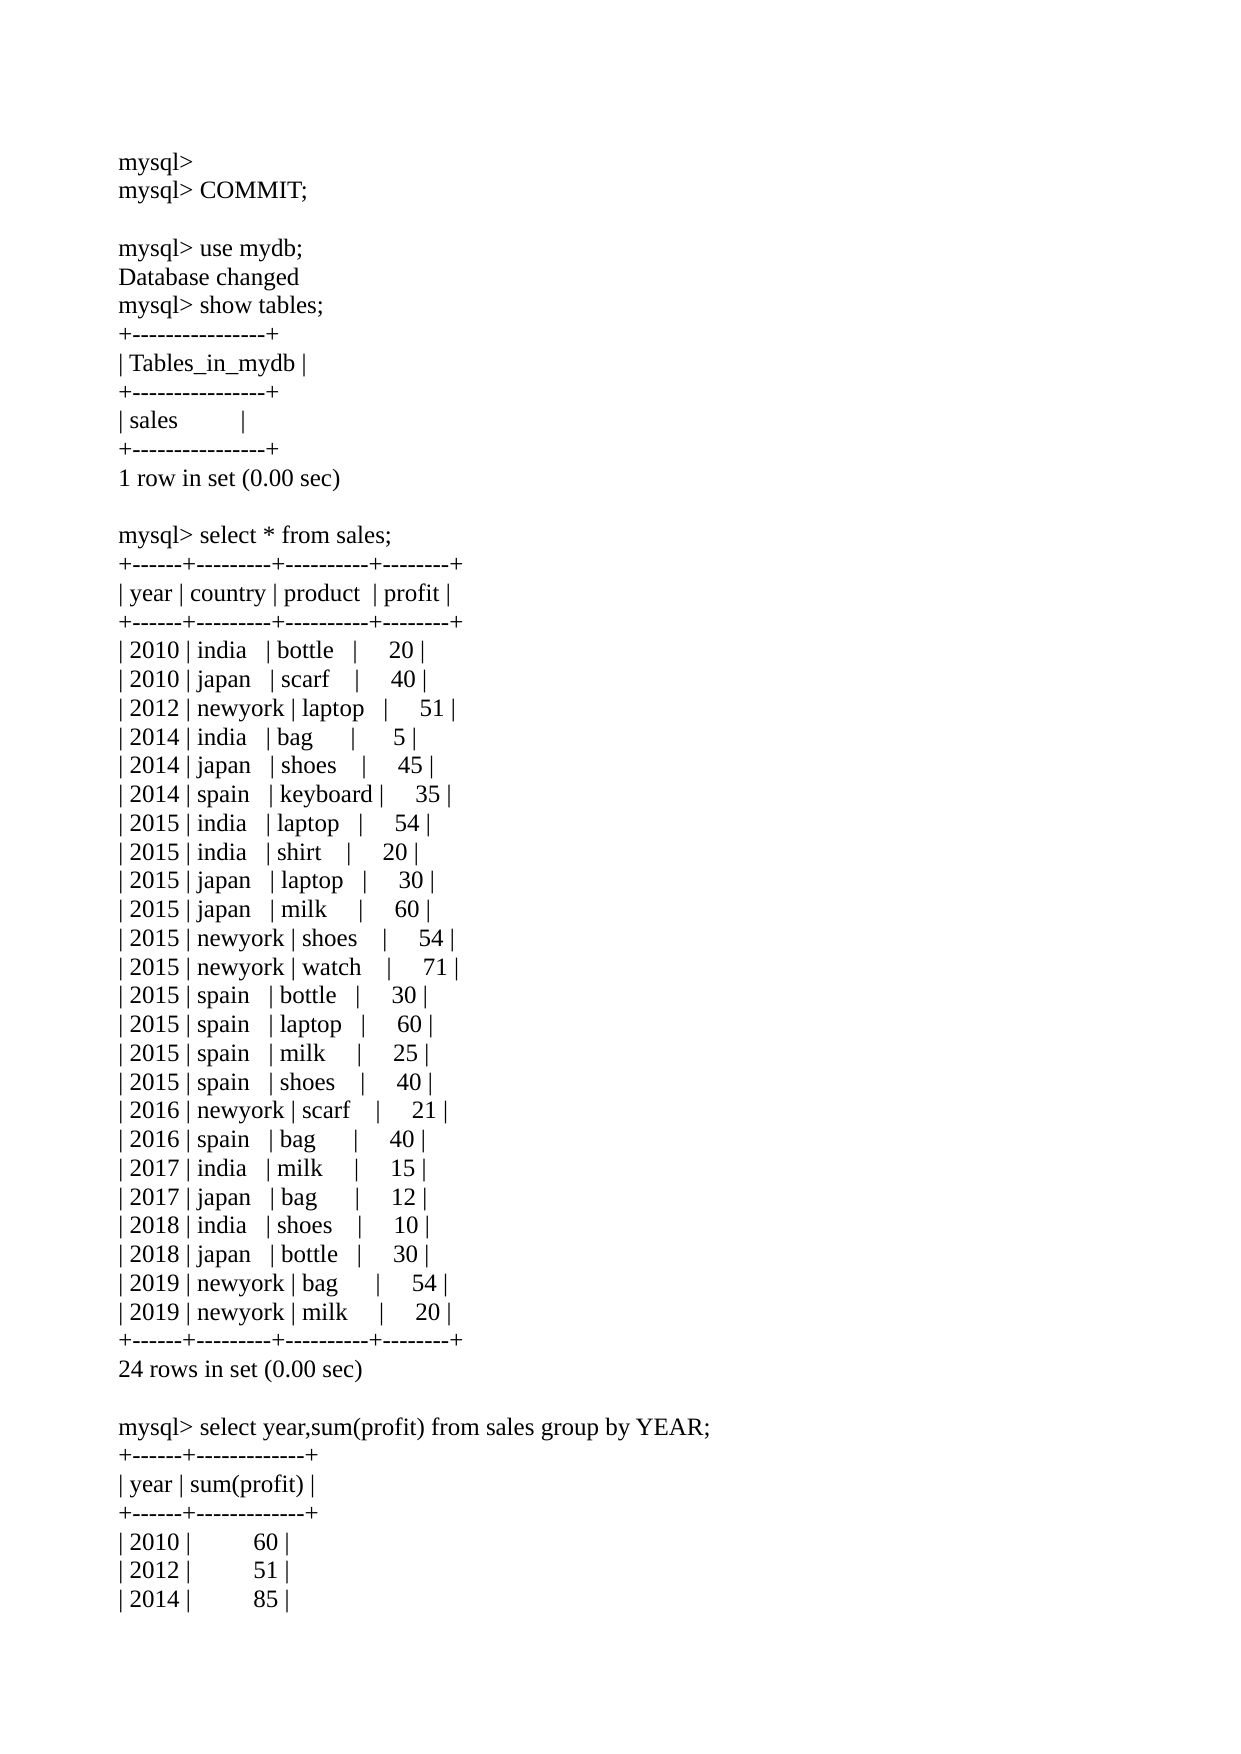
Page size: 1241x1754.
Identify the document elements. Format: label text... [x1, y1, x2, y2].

text mysql> [118, 147, 1122, 176]
text | 2015 | spain | shoes | 40 | [118, 1067, 1122, 1096]
text mysql> show tables; [118, 291, 1122, 319]
text | 2014 | 85 | [118, 1584, 1122, 1613]
text | 2014 | india | bag | 5 | [118, 722, 1122, 751]
text | 2015 | india | shirt | 20 | [118, 837, 1122, 866]
text 1 row in set (0.00 sec) [118, 463, 1122, 492]
text | 2015 | newyork | shoes | 54 | [118, 923, 1122, 952]
text | 2014 | spain | keyboard | 35 | [118, 779, 1122, 808]
text | 2012 | 51 | [118, 1556, 1122, 1584]
text +------+-------------+ [118, 1498, 1122, 1527]
text mysql> use mydb; [118, 233, 1122, 262]
text +------+---------+----------+--------+ [118, 1326, 1122, 1354]
text | 2019 | newyork | bag | 54 | [118, 1268, 1122, 1297]
text | year | sum(profit) | [118, 1469, 1122, 1498]
text | 2017 | japan | bag | 12 | [118, 1182, 1122, 1211]
text mysql> select * from sales; [118, 521, 1122, 549]
text | 2015 | spain | milk | 25 | [118, 1038, 1122, 1067]
text | 2019 | newyork | milk | 20 | [118, 1297, 1122, 1326]
text | year | country | product | profit | [118, 578, 1122, 607]
text | 2014 | japan | shoes | 45 | [118, 751, 1122, 779]
text +----------------+ [118, 377, 1122, 406]
text +----------------+ [118, 434, 1122, 463]
text | 2010 | japan | scarf | 40 | [118, 664, 1122, 693]
text | 2018 | japan | bottle | 30 | [118, 1239, 1122, 1268]
text | 2015 | japan | laptop | 30 | [118, 866, 1122, 894]
text | 2015 | newyork | watch | 71 | [118, 952, 1122, 981]
text | 2018 | india | shoes | 10 | [118, 1211, 1122, 1239]
text | 2012 | newyork | laptop | 51 | [118, 693, 1122, 722]
text | 2015 | spain | bottle | 30 | [118, 981, 1122, 1009]
text | 2016 | spain | bag | 40 | [118, 1124, 1122, 1153]
text Database changed [118, 262, 1122, 291]
text | 2015 | japan | milk | 60 | [118, 894, 1122, 923]
text | 2015 | india | laptop | 54 | [118, 808, 1122, 837]
text | Tables_in_mydb | [118, 348, 1122, 377]
text +----------------+ [118, 319, 1122, 348]
text | 2017 | india | milk | 15 | [118, 1153, 1122, 1182]
text +------+-------------+ [118, 1441, 1122, 1469]
text | 2015 | spain | laptop | 60 | [118, 1009, 1122, 1038]
text | 2010 | 60 | [118, 1527, 1122, 1556]
text | 2016 | newyork | scarf | 21 | [118, 1096, 1122, 1124]
text +------+---------+----------+--------+ [118, 607, 1122, 636]
text | sales | [118, 406, 1122, 434]
text +------+---------+----------+--------+ [118, 549, 1122, 578]
text mysql> select year,sum(profit) from sales group by YEAR; [118, 1412, 1122, 1441]
text mysql> COMMIT; [118, 176, 1122, 204]
text 24 rows in set (0.00 sec) [118, 1354, 1122, 1383]
text | 2010 | india | bottle | 20 | [118, 636, 1122, 664]
